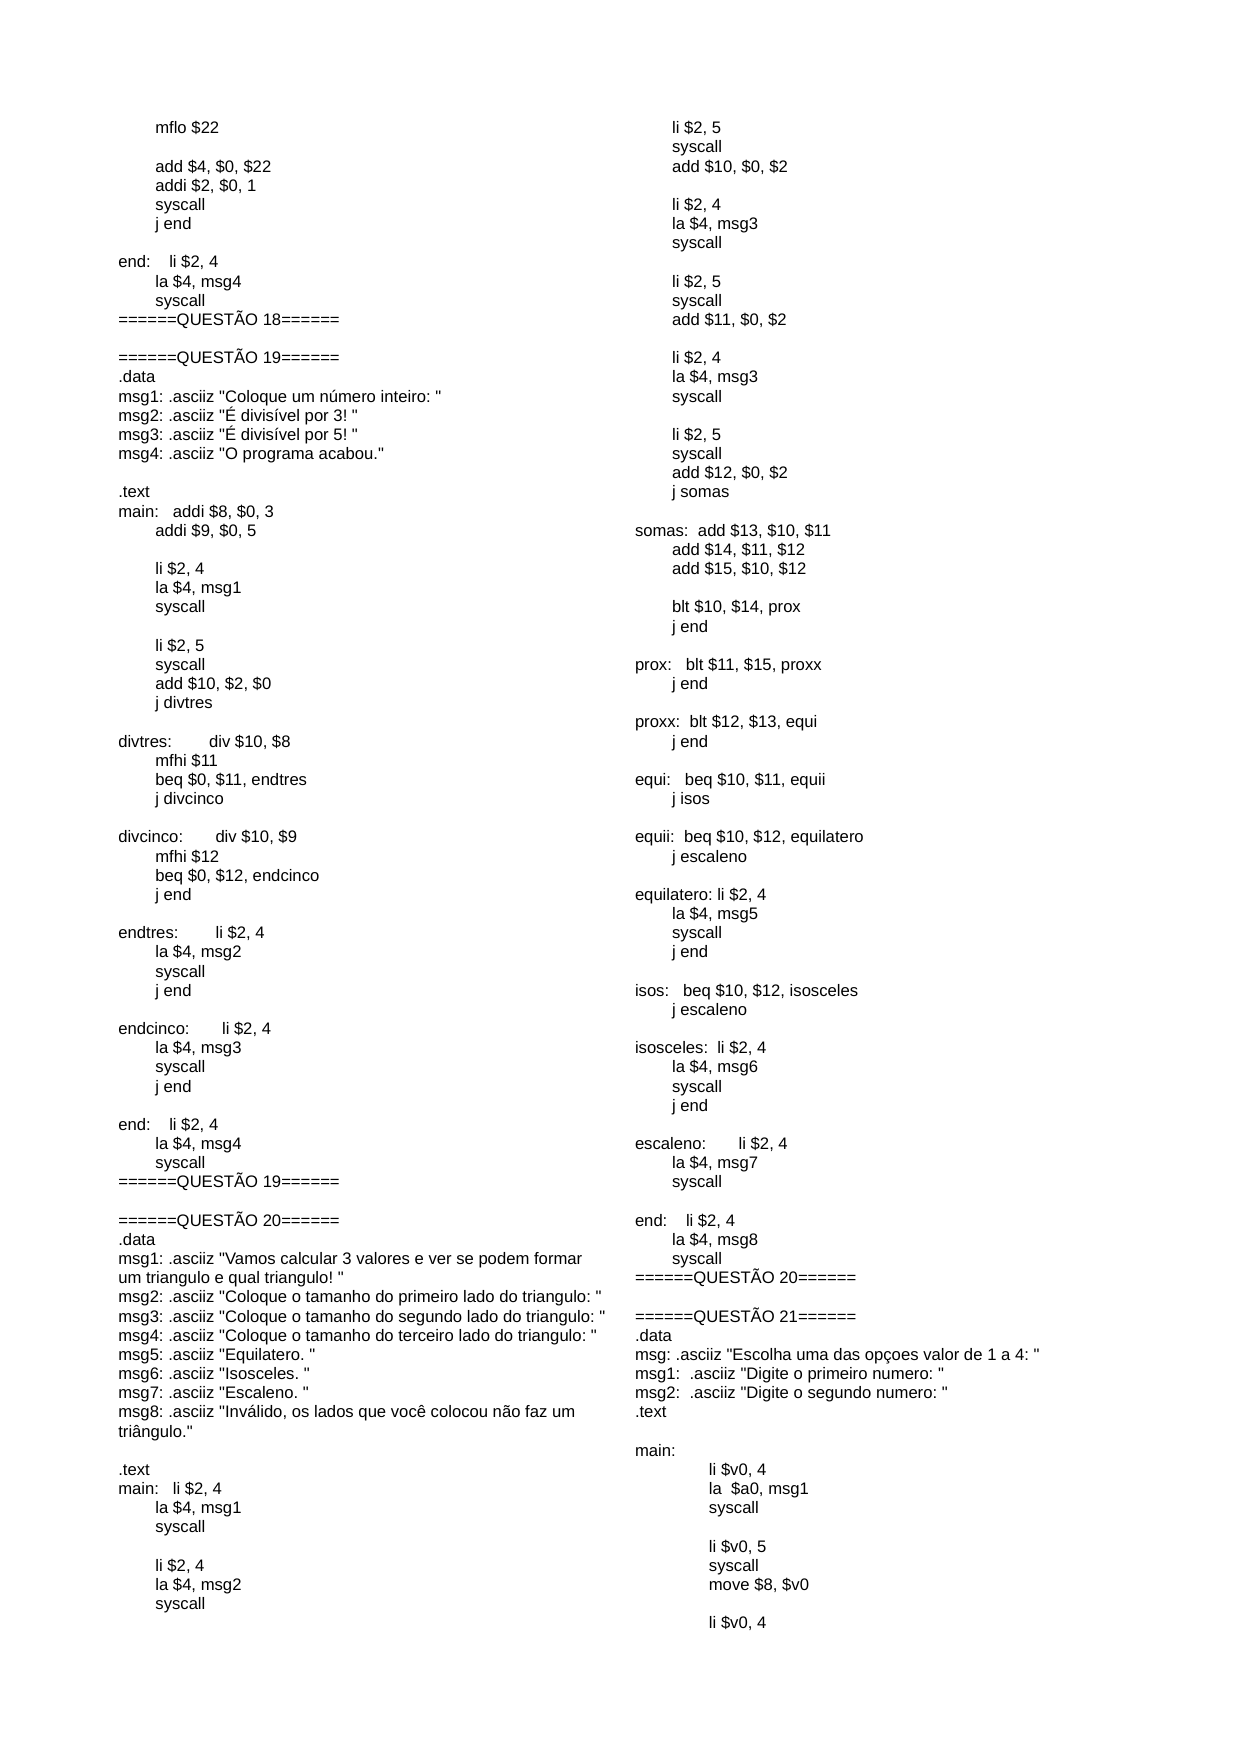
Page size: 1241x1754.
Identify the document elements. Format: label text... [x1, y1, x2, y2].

text add $15, $10, $12 [635, 559, 1122, 578]
text msg5: .asciiz "Equilatero. " [118, 1345, 605, 1364]
text msg2: .asciiz "É divisível por 3! " [118, 406, 605, 425]
text la $4, msg2 [118, 942, 605, 961]
text j escaleno [635, 1000, 1122, 1019]
text somas: add $13, $10, $11 [635, 521, 1122, 540]
text equi: beq $10, $11, equii [635, 770, 1122, 789]
text syscall [118, 1517, 605, 1536]
text j end [635, 1096, 1122, 1115]
text li $2, 4 [635, 348, 1122, 367]
text la $4, msg5 [635, 904, 1122, 923]
text add $14, $11, $12 [635, 540, 1122, 559]
text la $4, msg4 [118, 1134, 605, 1153]
text ======QUESTÃO 20====== [635, 1268, 1122, 1287]
text la $4, msg3 [118, 1038, 605, 1057]
text j escaleno [635, 846, 1122, 866]
text move $8, $v0 [635, 1575, 1122, 1594]
text blt $10, $14, prox [635, 597, 1122, 616]
text endtres: li $2, 4 [118, 923, 605, 942]
text divcinco: div $10, $9 [118, 827, 605, 846]
text msg6: .asciiz "Isosceles. " [118, 1364, 605, 1383]
text j end [118, 214, 605, 233]
text syscall [635, 1076, 1122, 1096]
text ======QUESTÃO 19====== [118, 348, 605, 367]
text end: li $2, 4 [635, 1211, 1122, 1230]
text proxx: blt $12, $13, equi [635, 712, 1122, 731]
text li $2, 4 [118, 559, 605, 578]
text la $4, msg8 [635, 1230, 1122, 1249]
text syscall [635, 1172, 1122, 1191]
text equilatero: li $2, 4 [635, 885, 1122, 904]
text li $v0, 5 [635, 1536, 1122, 1556]
text la $4, msg3 [635, 367, 1122, 386]
text .data [118, 1230, 605, 1249]
text syscall [118, 1057, 605, 1076]
text j isos [635, 789, 1122, 808]
text msg3: .asciiz "É divisível por 5! " [118, 425, 605, 444]
text j end [635, 616, 1122, 636]
text msg: .asciiz "Escolha uma das opçoes valor de 1 a 4: " [635, 1345, 1122, 1364]
text li $2, 5 [635, 118, 1122, 137]
text syscall [118, 291, 605, 310]
text add $12, $0, $2 [635, 463, 1122, 482]
text la $4, msg4 [118, 271, 605, 291]
text li $2, 4 [118, 1556, 605, 1575]
text syscall [635, 1249, 1122, 1268]
text end: li $2, 4 [118, 252, 605, 271]
text li $2, 5 [635, 425, 1122, 444]
text equii: beq $10, $12, equilatero [635, 827, 1122, 846]
text j end [635, 731, 1122, 751]
text main: [635, 1441, 1122, 1460]
text j divcinco [118, 789, 605, 808]
text add $10, $0, $2 [635, 156, 1122, 176]
text la $4, msg1 [118, 578, 605, 597]
text li $2, 5 [635, 271, 1122, 291]
text syscall [635, 233, 1122, 252]
text msg2: .asciiz "Coloque o tamanho do primeiro lado do triangulo: " [118, 1287, 605, 1306]
text la $a0, msg1 [635, 1479, 1122, 1498]
text syscall [635, 386, 1122, 406]
text addi $2, $0, 1 [118, 176, 605, 195]
text divtres: div $10, $8 [118, 731, 605, 751]
text msg2: .asciiz "Digite o segundo numero: " [635, 1383, 1122, 1402]
text j end [118, 981, 605, 1000]
text msg4: .asciiz "O programa acabou." [118, 444, 605, 463]
text .data [118, 367, 605, 386]
text add $10, $2, $0 [118, 674, 605, 693]
text .text [118, 1460, 605, 1479]
text mfhi $11 [118, 751, 605, 770]
text syscall [118, 655, 605, 674]
text .text [635, 1402, 1122, 1421]
text syscall [635, 137, 1122, 156]
text msg3: .asciiz "Coloque o tamanho do segundo lado do triangulo: " [118, 1306, 605, 1326]
text prox: blt $11, $15, proxx [635, 655, 1122, 674]
text syscall [118, 961, 605, 981]
text msg1: .asciiz "Vamos calcular 3 valores e ver se podem formar um triangulo e qual triangulo! " [118, 1249, 605, 1287]
text beq $0, $12, endcinco [118, 866, 605, 885]
text la $4, msg2 [118, 1575, 605, 1594]
text addi $9, $0, 5 [118, 521, 605, 540]
text msg8: .asciiz "Inválido, os lados que você colocou não faz um triângulo." [118, 1402, 605, 1441]
text add $4, $0, $22 [118, 156, 605, 176]
text .data [635, 1326, 1122, 1345]
text syscall [635, 1498, 1122, 1517]
text msg1: .asciiz "Coloque um número inteiro: " [118, 386, 605, 406]
text escaleno: li $2, 4 [635, 1134, 1122, 1153]
text ======QUESTÃO 19====== [118, 1172, 605, 1191]
text msg1: .asciiz "Digite o primeiro numero: " [635, 1364, 1122, 1383]
text syscall [635, 444, 1122, 463]
text j end [635, 942, 1122, 961]
text syscall [118, 195, 605, 214]
text syscall [118, 1594, 605, 1613]
text mflo $22 [118, 118, 605, 137]
text la $4, msg3 [635, 214, 1122, 233]
text li $v0, 4 [635, 1613, 1122, 1632]
text li $2, 4 [635, 195, 1122, 214]
text li $v0, 4 [635, 1460, 1122, 1479]
text syscall [118, 597, 605, 616]
text msg4: .asciiz "Coloque o tamanho do terceiro lado do triangulo: " [118, 1326, 605, 1345]
text j end [635, 674, 1122, 693]
text beq $0, $11, endtres [118, 770, 605, 789]
text syscall [635, 923, 1122, 942]
text isosceles: li $2, 4 [635, 1038, 1122, 1057]
text j end [118, 885, 605, 904]
text la $4, msg7 [635, 1153, 1122, 1172]
text j divtres [118, 693, 605, 712]
text ======QUESTÃO 20====== [118, 1211, 605, 1230]
text j somas [635, 482, 1122, 501]
text ======QUESTÃO 21====== [635, 1306, 1122, 1326]
text endcinco: li $2, 4 [118, 1019, 605, 1038]
text la $4, msg6 [635, 1057, 1122, 1076]
text isos: beq $10, $12, isosceles [635, 981, 1122, 1000]
text main: li $2, 4 [118, 1479, 605, 1498]
text syscall [118, 1153, 605, 1172]
text j end [118, 1076, 605, 1096]
text end: li $2, 4 [118, 1115, 605, 1134]
text add $11, $0, $2 [635, 310, 1122, 329]
text ======QUESTÃO 18====== [118, 310, 605, 329]
text li $2, 5 [118, 636, 605, 655]
text .text [118, 482, 605, 501]
text mfhi $12 [118, 846, 605, 866]
text msg7: .asciiz "Escaleno. " [118, 1383, 605, 1402]
text syscall [635, 1556, 1122, 1575]
text la $4, msg1 [118, 1498, 605, 1517]
text main: addi $8, $0, 3 [118, 501, 605, 521]
text syscall [635, 291, 1122, 310]
